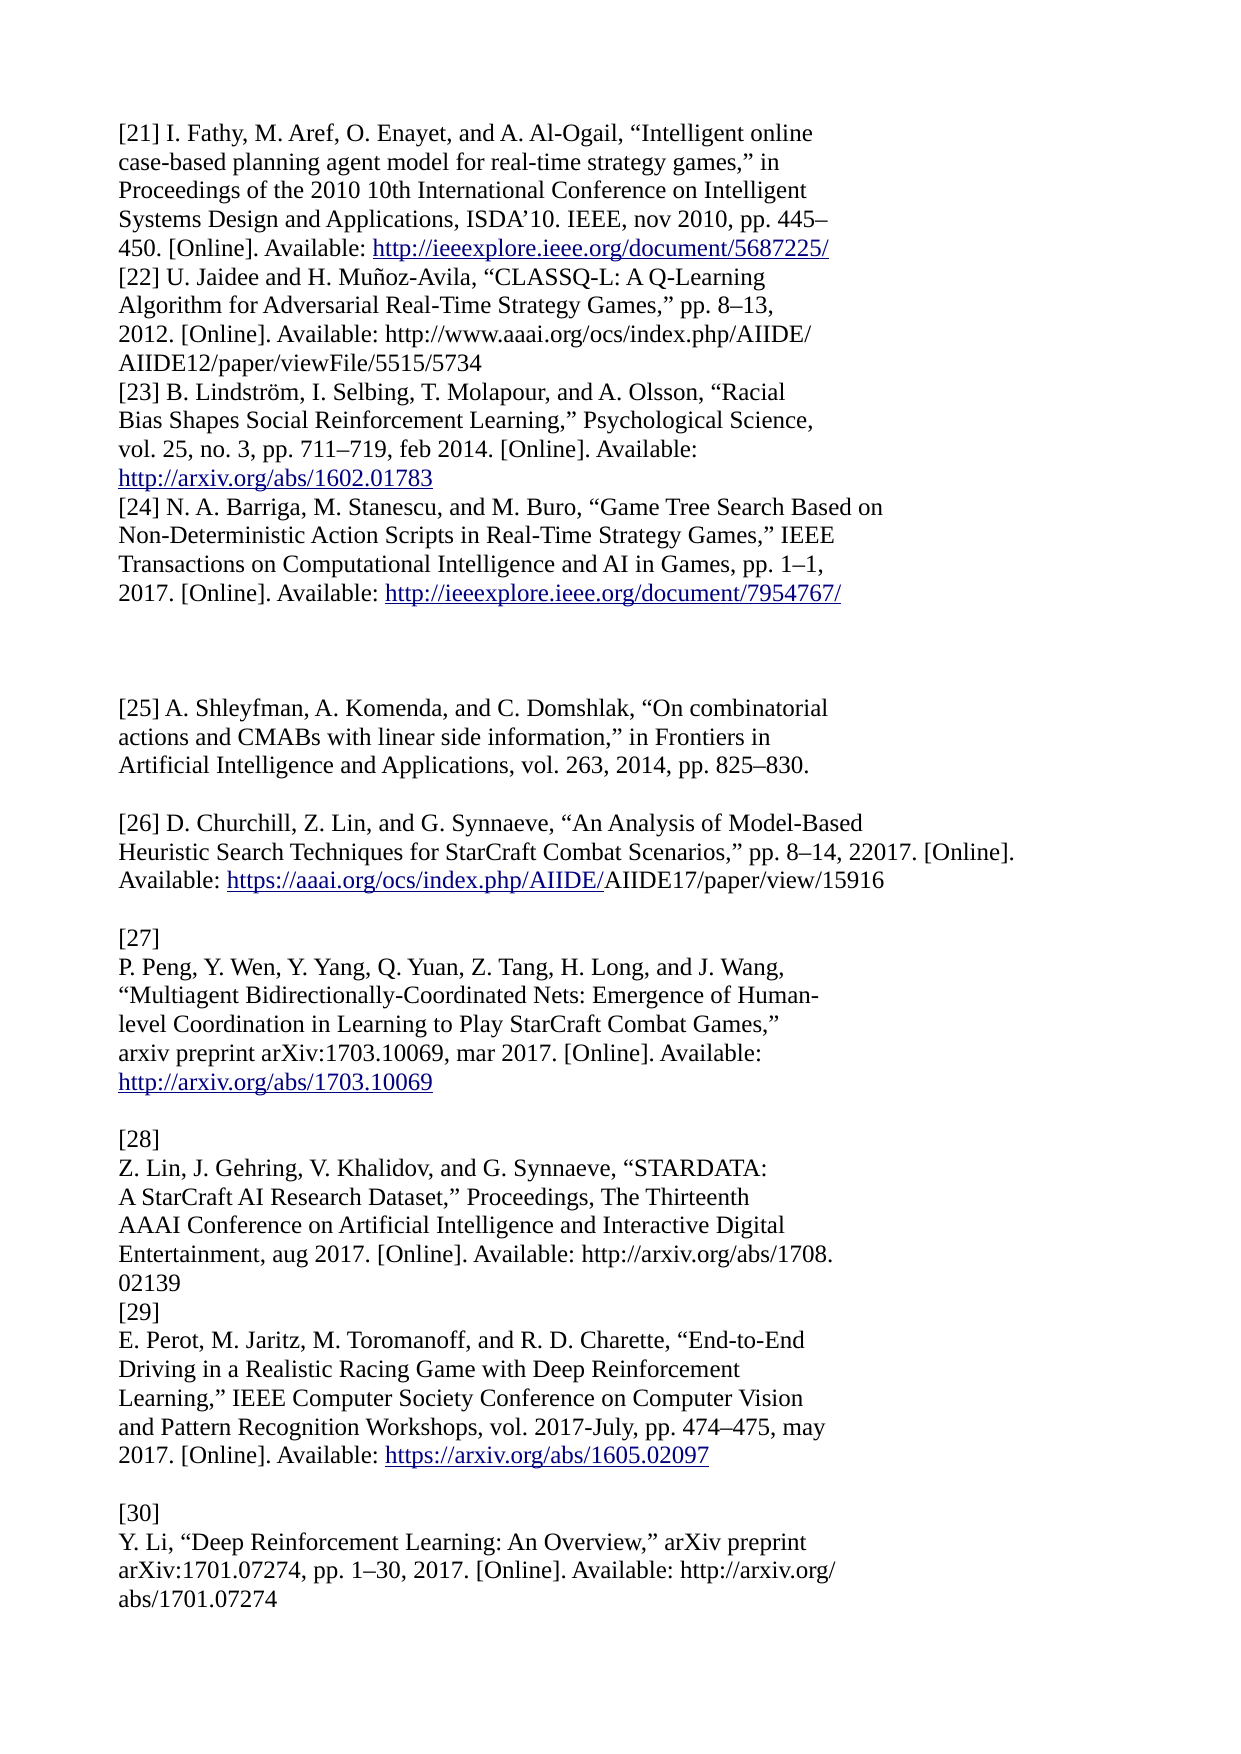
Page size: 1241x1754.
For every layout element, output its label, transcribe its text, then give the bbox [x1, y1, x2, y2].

text [24] N. A. Barriga, M. Stanescu, and M. Buro, “Game Tree Search Based on [118, 492, 1122, 521]
text and Pattern Recognition Workshops, vol. 2017-July, pp. 474–475, may [118, 1412, 1122, 1441]
text [22] U. Jaidee and H. Muñoz-Avila, “CLASSQ-L: A Q-Learning [118, 262, 1122, 291]
text [30] [118, 1498, 1122, 1527]
text [25] A. Shleyfman, A. Komenda, and C. Domshlak, “On combinatorial [118, 693, 1122, 722]
text arXiv:1701.07274, pp. 1–30, 2017. [Online]. Available: http://arxiv.org/ [118, 1556, 1122, 1584]
text [23] B. Lindström, I. Selbing, T. Molapour, and A. Olsson, “Racial [118, 377, 1122, 406]
text Y. Li, “Deep Reinforcement Learning: An Overview,” arXiv preprint [118, 1527, 1122, 1556]
text vol. 25, no. 3, pp. 711–719, feb 2014. [Online]. Available: [118, 434, 1122, 463]
text Entertainment, aug 2017. [Online]. Available: http://arxiv.org/abs/1708. [118, 1239, 1122, 1268]
text Z. Lin, J. Gehring, V. Khalidov, and G. Synnaeve, “STARDATA: [118, 1153, 1122, 1182]
text Non-Deterministic Action Scripts in Real-Time Strategy Games,” IEEE [118, 521, 1122, 549]
text Bias Shapes Social Reinforcement Learning,” Psychological Science, [118, 406, 1122, 434]
text http://arxiv.org/abs/1703.10069 [118, 1067, 1122, 1096]
text AIIDE12/paper/viewFile/5515/5734 [118, 348, 1122, 377]
text [21] I. Fathy, M. Aref, O. Enayet, and A. Al-Ogail, “Intelligent online [118, 118, 1122, 147]
text Driving in a Realistic Racing Game with Deep Reinforcement [118, 1354, 1122, 1383]
text actions and CMABs with linear side information,” in Frontiers in [118, 722, 1122, 751]
text [29] [118, 1297, 1122, 1326]
text P. Peng, Y. Wen, Y. Yang, Q. Yuan, Z. Tang, H. Long, and J. Wang, [118, 952, 1122, 981]
text Learning,” IEEE Computer Society Conference on Computer Vision [118, 1383, 1122, 1412]
text [28] [118, 1124, 1122, 1153]
text http://arxiv.org/abs/1602.01783 [118, 463, 1122, 492]
text 2017. [Online]. Available: http://ieeexplore.ieee.org/document/7954767/ [118, 578, 1122, 607]
text arxiv preprint arXiv:1703.10069, mar 2017. [Online]. Available: [118, 1038, 1122, 1067]
text “Multiagent Bidirectionally-Coordinated Nets: Emergence of Human- [118, 981, 1122, 1009]
text 450. [Online]. Available: http://ieeexplore.ieee.org/document/5687225/ [118, 233, 1122, 262]
text Proceedings of the 2010 10th International Conference on Intelligent [118, 176, 1122, 204]
text 2012. [Online]. Available: http://www.aaai.org/ocs/index.php/AIIDE/ [118, 319, 1122, 348]
text [27] [118, 923, 1122, 952]
text 02139 [118, 1268, 1122, 1297]
text Heuristic Search Techniques for StarCraft Combat Scenarios,” pp. 8–14, 22017. [Online]. Available: https://aaai.org/ocs/index.php/AIIDE/AIIDE17/paper/view/15916 [118, 837, 1122, 894]
text AAAI Conference on Artificial Intelligence and Interactive Digital [118, 1211, 1122, 1239]
text 2017. [Online]. Available: https://arxiv.org/abs/1605.02097 [118, 1441, 1122, 1469]
text Artificial Intelligence and Applications, vol. 263, 2014, pp. 825–830. [118, 751, 1122, 779]
text Algorithm for Adversarial Real-Time Strategy Games,” pp. 8–13, [118, 291, 1122, 319]
text E. Perot, M. Jaritz, M. Toromanoff, and R. D. Charette, “End-to-End [118, 1326, 1122, 1354]
text Transactions on Computational Intelligence and AI in Games, pp. 1–1, [118, 549, 1122, 578]
text [26] D. Churchill, Z. Lin, and G. Synnaeve, “An Analysis of Model-Based [118, 808, 1122, 837]
text case-based planning agent model for real-time strategy games,” in [118, 147, 1122, 176]
text Systems Design and Applications, ISDA’10. IEEE, nov 2010, pp. 445– [118, 204, 1122, 233]
text level Coordination in Learning to Play StarCraft Combat Games,” [118, 1009, 1122, 1038]
text abs/1701.07274 [118, 1584, 1122, 1613]
text A StarCraft AI Research Dataset,” Proceedings, The Thirteenth [118, 1182, 1122, 1211]
